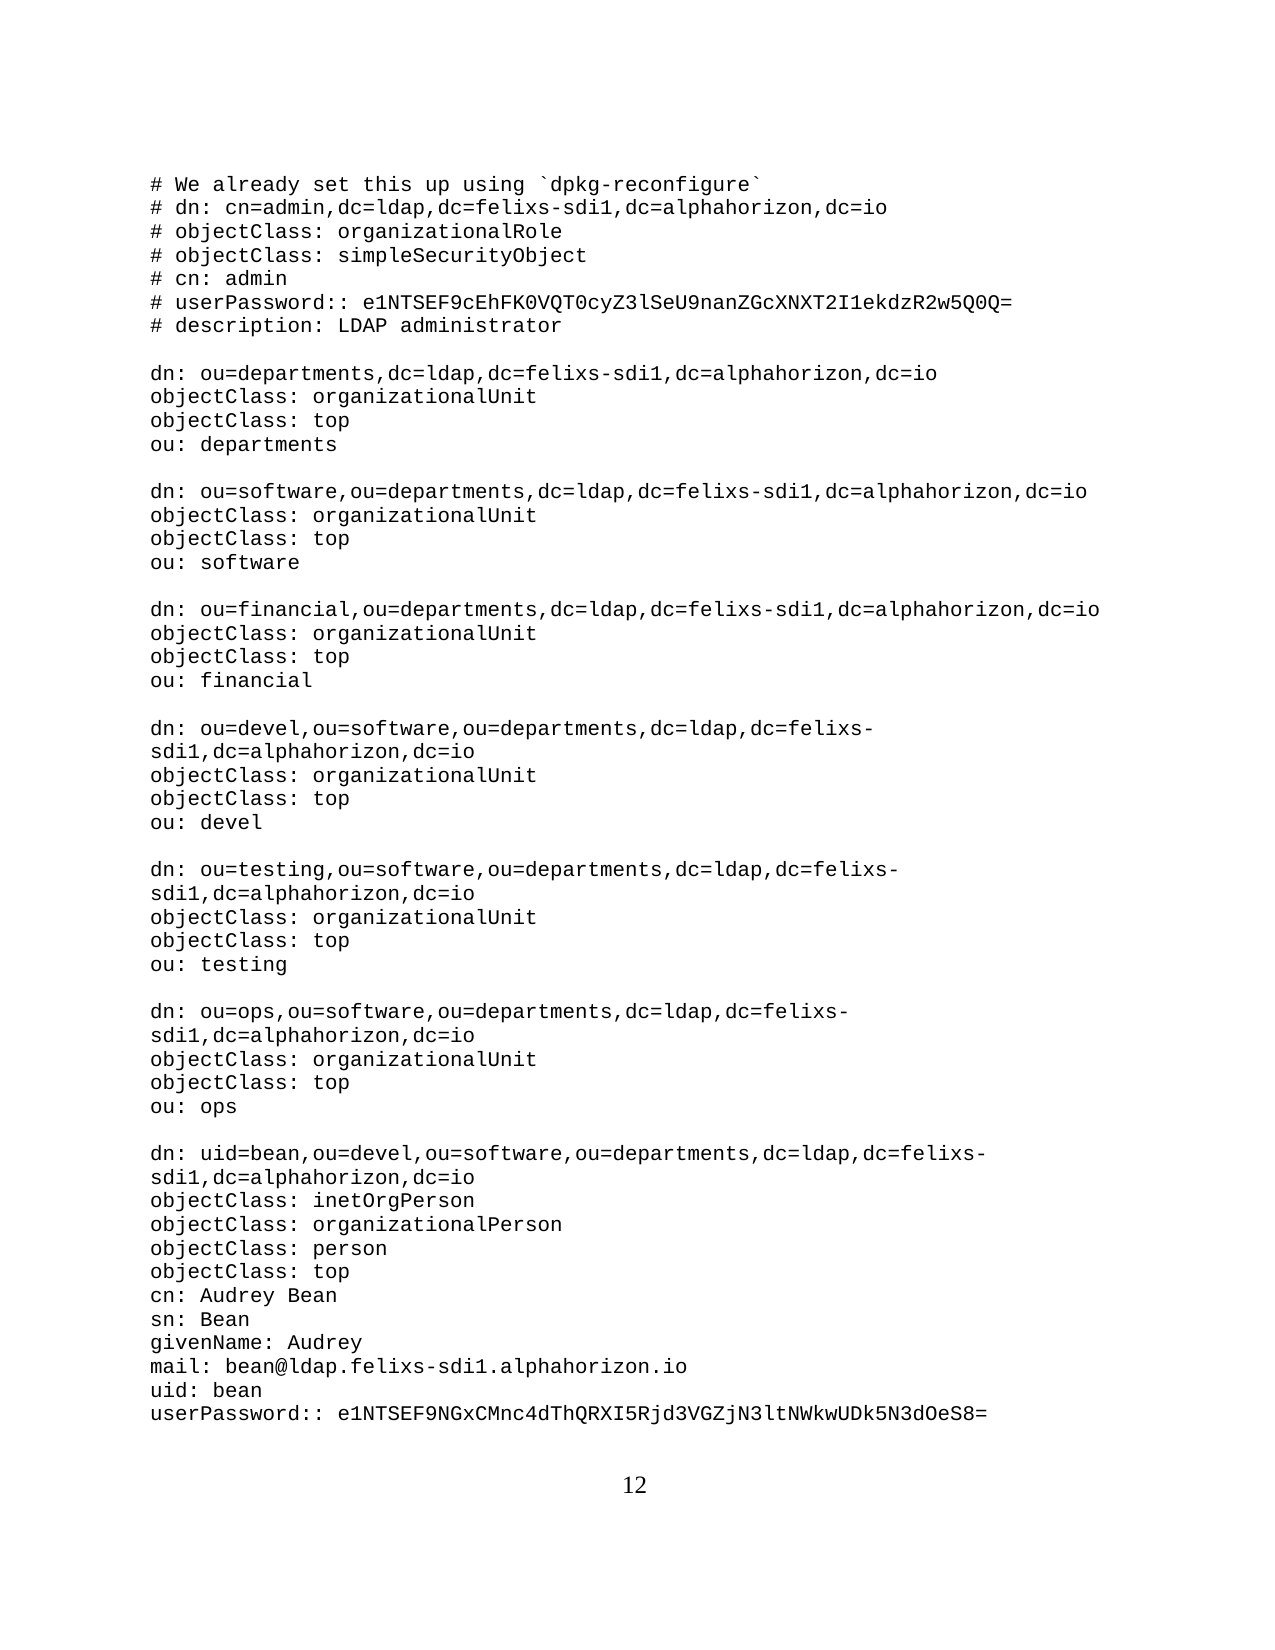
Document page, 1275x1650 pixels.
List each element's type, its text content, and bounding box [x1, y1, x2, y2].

text givenName: Audrey [150, 1332, 1125, 1356]
text sn: Bean [150, 1309, 1125, 1332]
text # objectClass: simpleSecurityObject [150, 244, 1125, 268]
text # description: LDAP administrator [150, 316, 1125, 339]
text # objectClass: organizationalRole [150, 221, 1125, 244]
text dn: ou=ops,ou=software,ou=departments,dc=ldap,dc=felixs-sdi1,dc=alphahorizon,dc=io [150, 1001, 1125, 1048]
text objectClass: top [150, 1261, 1125, 1285]
text objectClass: person [150, 1238, 1125, 1261]
text ou: ops [150, 1096, 1125, 1119]
text ou: software [150, 552, 1125, 576]
text uid: bean [150, 1379, 1125, 1403]
text ou: financial [150, 670, 1125, 694]
text objectClass: top [150, 410, 1125, 434]
text dn: uid=bean,ou=devel,ou=software,ou=departments,dc=ldap,dc=felixs-sdi1,dc=alphahorizon,dc=io [150, 1143, 1125, 1190]
text dn: ou=devel,ou=software,ou=departments,dc=ldap,dc=felixs-sdi1,dc=alphahorizon,dc=io [150, 717, 1125, 765]
text objectClass: organizationalUnit [150, 907, 1125, 930]
text objectClass: organizationalPerson [150, 1214, 1125, 1238]
text objectClass: top [150, 647, 1125, 670]
text objectClass: top [150, 930, 1125, 954]
text objectClass: organizationalUnit [150, 1048, 1125, 1072]
text cn: Audrey Bean [150, 1285, 1125, 1309]
text objectClass: top [150, 788, 1125, 812]
text objectClass: organizationalUnit [150, 386, 1125, 410]
text ou: testing [150, 954, 1125, 978]
text dn: ou=financial,ou=departments,dc=ldap,dc=felixs-sdi1,dc=alphahorizon,dc=io [150, 599, 1125, 623]
text # dn: cn=admin,dc=ldap,dc=felixs-sdi1,dc=alphahorizon,dc=io [150, 197, 1125, 221]
text objectClass: organizationalUnit [150, 765, 1125, 788]
text ou: devel [150, 812, 1125, 836]
text ou: departments [150, 434, 1125, 457]
text objectClass: top [150, 1072, 1125, 1096]
text dn: ou=departments,dc=ldap,dc=felixs-sdi1,dc=alphahorizon,dc=io [150, 363, 1125, 386]
text objectClass: organizationalUnit [150, 623, 1125, 647]
text objectClass: top [150, 528, 1125, 552]
text userPassword:: e1NTSEF9NGxCMnc4dThQRXI5Rjd3VGZjN3ltNWkwUDk5N3dOeS8= [150, 1403, 1125, 1427]
text mail: bean@ldap.felixs-sdi1.alphahorizon.io [150, 1356, 1125, 1379]
text # cn: admin [150, 268, 1125, 292]
text # We already set this up using `dpkg-reconfigure` [150, 174, 1125, 197]
text dn: ou=software,ou=departments,dc=ldap,dc=felixs-sdi1,dc=alphahorizon,dc=io [150, 481, 1125, 505]
text objectClass: inetOrgPerson [150, 1190, 1125, 1214]
text objectClass: organizationalUnit [150, 505, 1125, 528]
text # userPassword:: e1NTSEF9cEhFK0VQT0cyZ3lSeU9nanZGcXNXT2I1ekdzR2w5Q0Q= [150, 292, 1125, 316]
text dn: ou=testing,ou=software,ou=departments,dc=ldap,dc=felixs-sdi1,dc=alphahorizon,dc=io [150, 859, 1125, 907]
